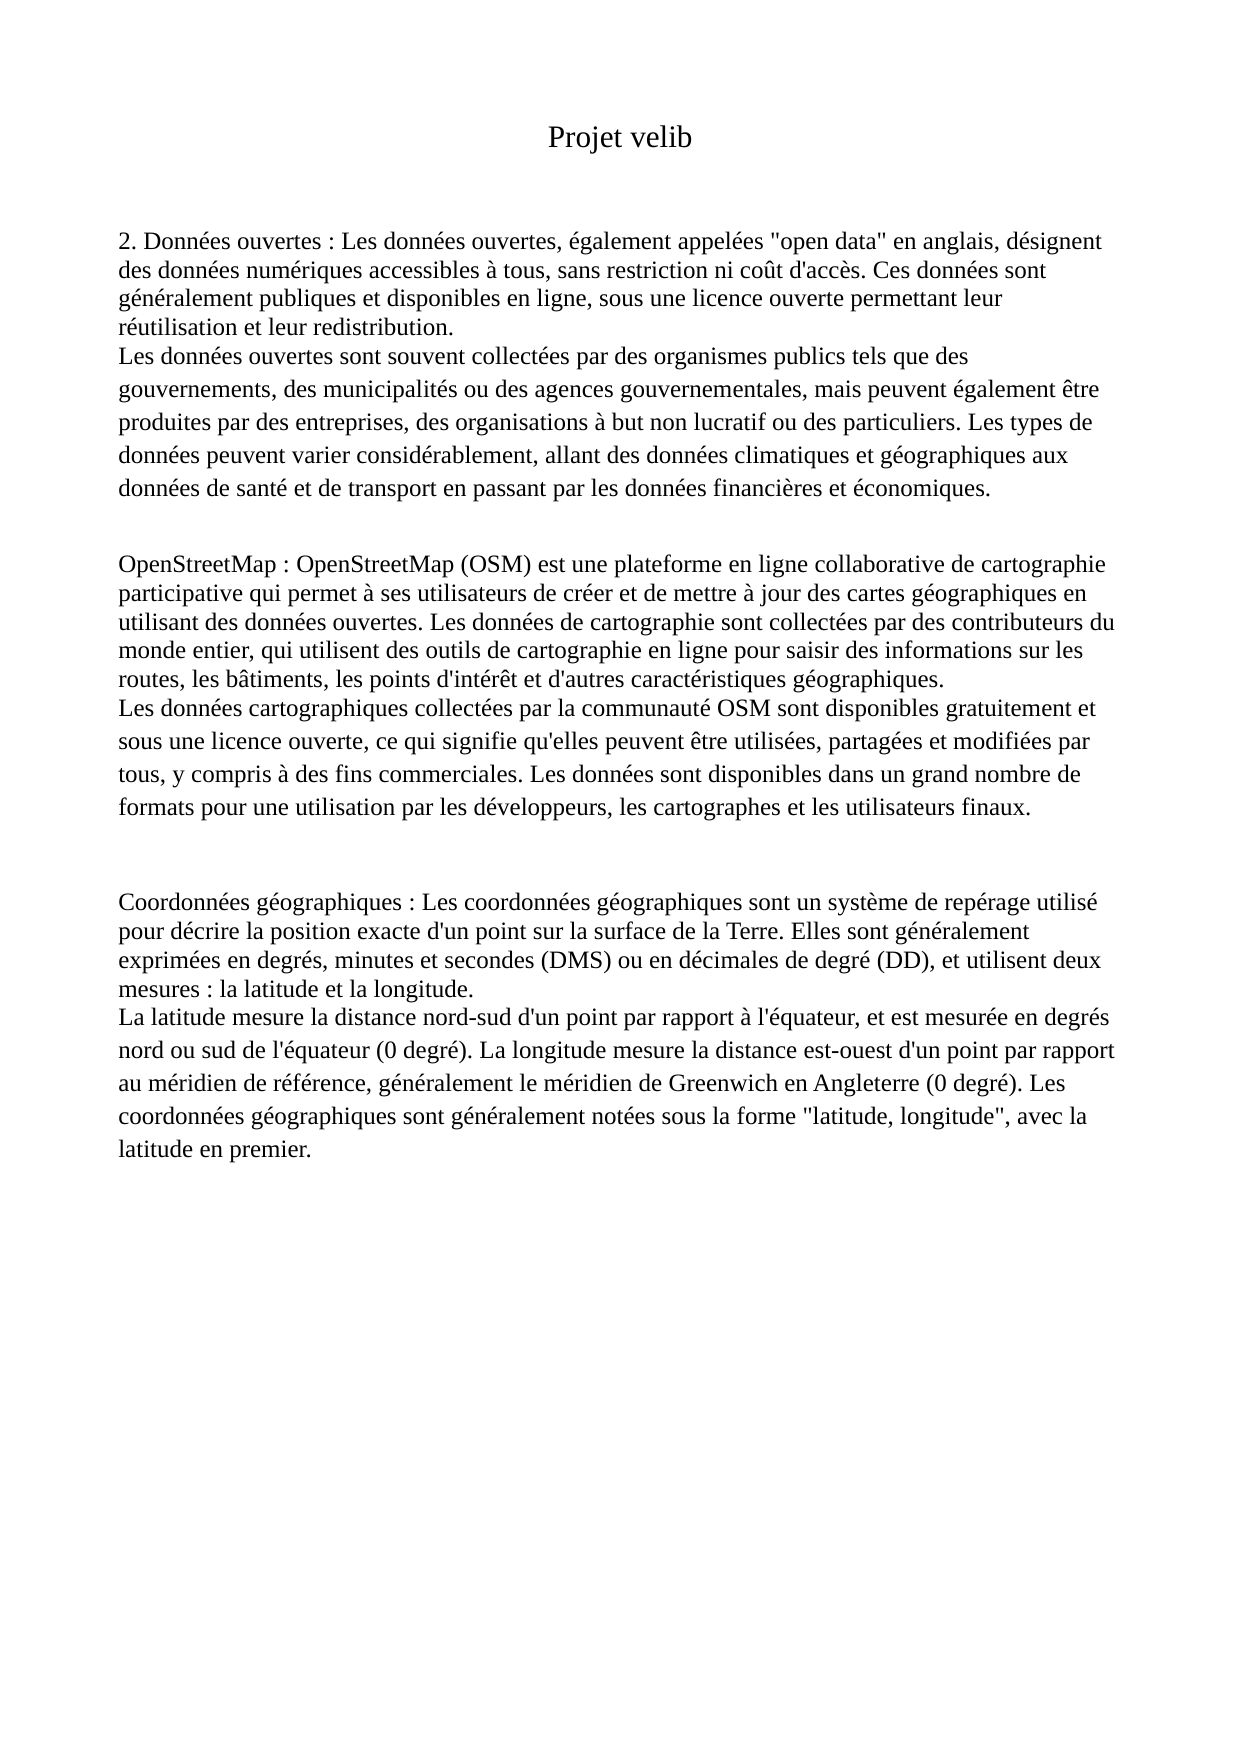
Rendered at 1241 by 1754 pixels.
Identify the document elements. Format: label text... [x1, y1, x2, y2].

text Les données ouvertes sont souvent collectées par des organismes publics tels que des gouvernements, des municipalités ou des agences gouvernementales, mais peuvent également être produites par des entreprises, des organisations à but non lucratif ou des particuliers. Les types de données peuvent varier considérablement, allant des données climatiques et géographiques aux données de santé et de transport en passant par les données financières et économiques. [118, 341, 1122, 502]
text Coordonnées géographiques : Les coordonnées géographiques sont un système de repérage utilisé pour décrire la position exacte d'un point sur la surface de la Terre. Elles sont généralement exprimées en degrés, minutes et secondes (DMS) ou en décimales de degré (DD), et utilisent deux mesures : la latitude et la longitude. [118, 887, 1122, 1002]
text OpenStreetMap : OpenStreetMap (OSM) est une plateforme en ligne collaborative de cartographie participative qui permet à ses utilisateurs de créer et de mettre à jour des cartes géographiques en utilisant des données ouvertes. Les données de cartographie sont collectées par des contributeurs du monde entier, qui utilisent des outils de cartographie en ligne pour saisir des informations sur les routes, les bâtiments, les points d'intérêt et d'autres caractéristiques géographiques. [118, 549, 1122, 693]
text 2. Données ouvertes : Les données ouvertes, également appelées "open data" en anglais, désignent des données numériques accessibles à tous, sans restriction ni coût d'accès. Ces données sont généralement publiques et disponibles en ligne, sous une licence ouverte permettant leur réutilisation et leur redistribution. [118, 226, 1122, 341]
text Projet velib [118, 118, 1122, 154]
text Les données cartographiques collectées par la communauté OSM sont disponibles gratuitement et sous une licence ouverte, ce qui signifie qu'elles peuvent être utilisées, partagées et modifiées par tous, y compris à des fins commerciales. Les données sont disponibles dans un grand nombre de formats pour une utilisation par les développeurs, les cartographes et les utilisateurs finaux. [118, 693, 1122, 821]
text La latitude mesure la distance nord-sud d'un point par rapport à l'équateur, et est mesurée en degrés nord ou sud de l'équateur (0 degré). La longitude mesure la distance est-ouest d'un point par rapport au méridien de référence, généralement le méridien de Greenwich en Angleterre (0 degré). Les coordonnées géographiques sont généralement notées sous la forme "latitude, longitude", avec la latitude en premier. [118, 1002, 1122, 1163]
